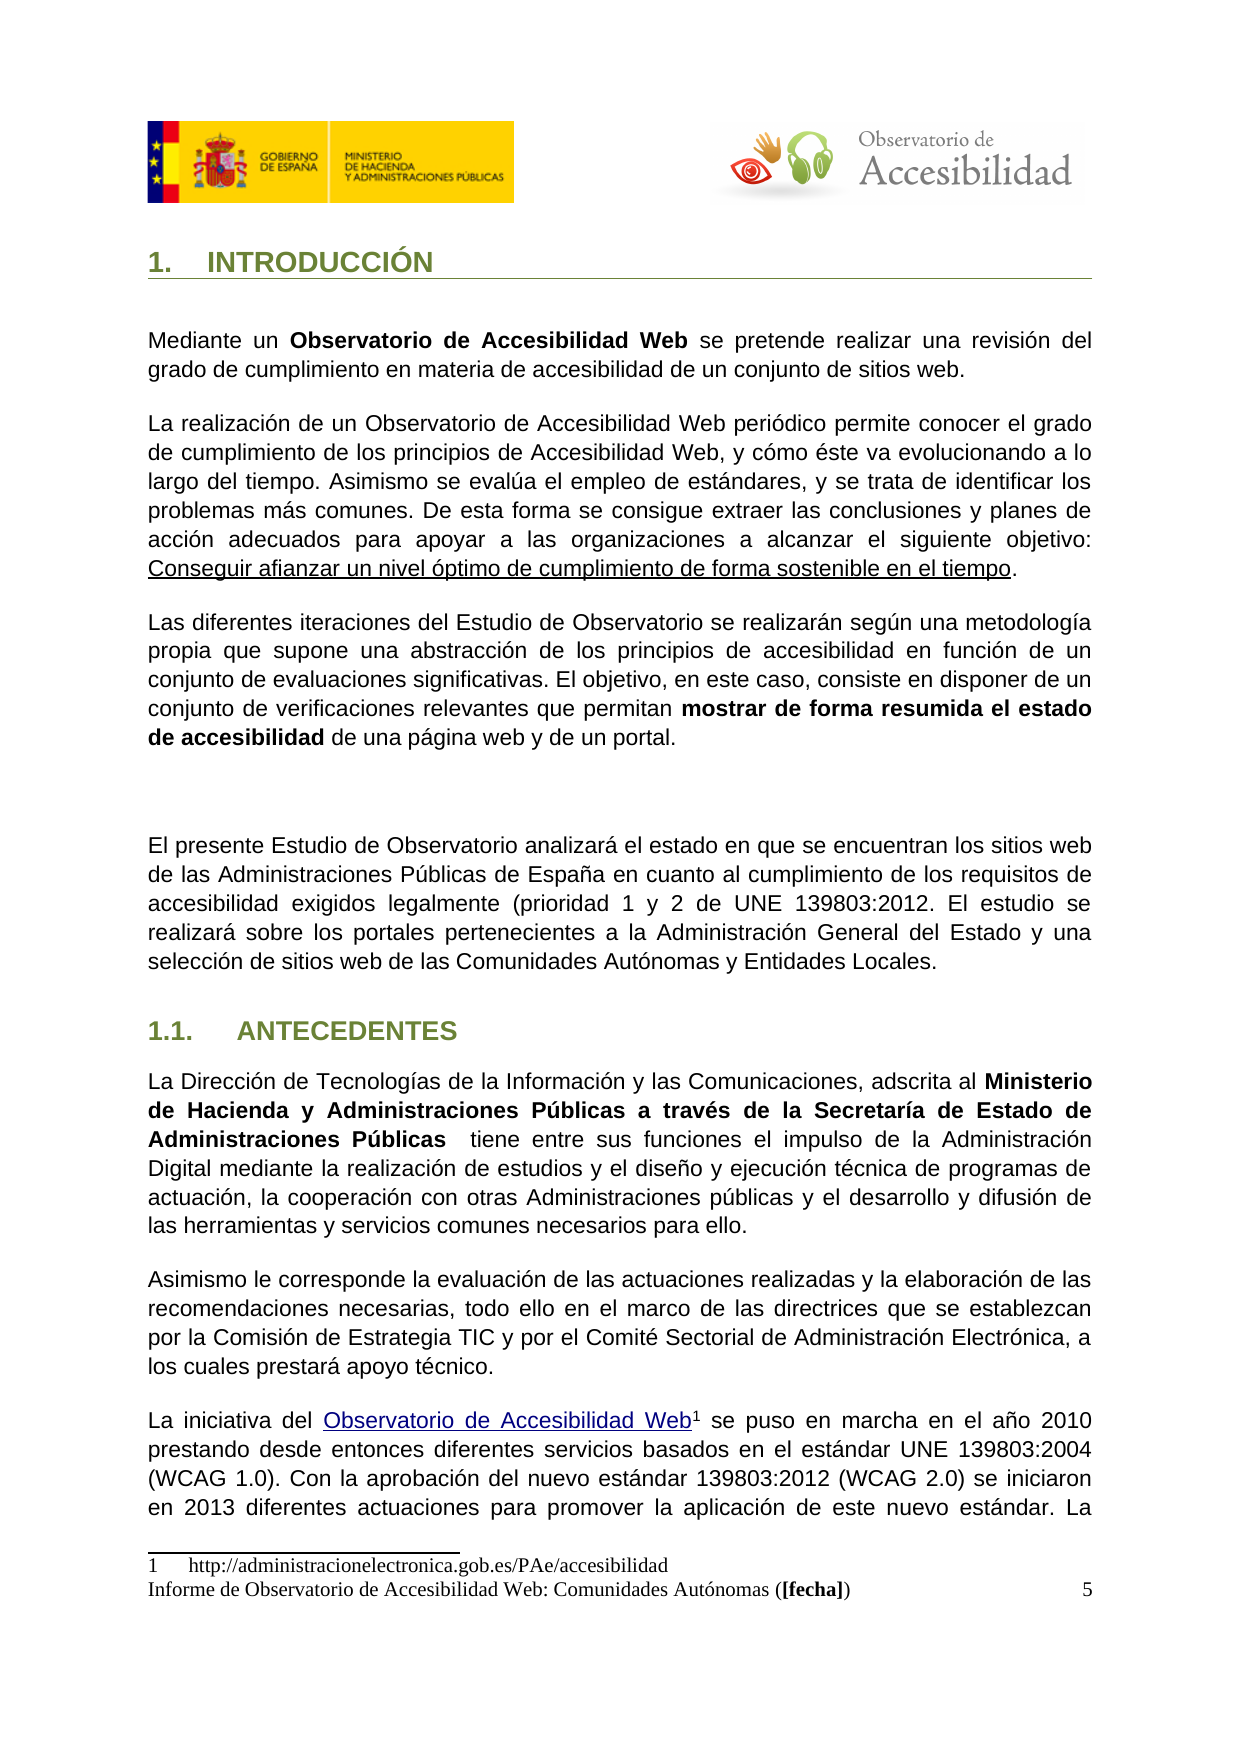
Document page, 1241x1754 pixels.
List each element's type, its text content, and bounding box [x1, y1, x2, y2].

picture [710, 122, 1086, 205]
list Introducción [148, 245, 1092, 278]
picture [147, 121, 514, 203]
text Mediante un Observatorio de Accesibilidad Web se pretende realizar una revisión del grado de cumplimiento en materia de accesibilidad de un conjunto de sitios web. [148, 327, 1092, 382]
list Antecedentes [148, 1014, 1092, 1046]
text El presente Estudio de Observatorio analizará el estado en que se encuentran los sitios web de las Administraciones Públicas de España en cuanto al cumplimiento de los requisitos de accesibilidad exigidos legalmente (prioridad 1 y 2 de UNE 139803:2012. El estudio se realizará sobre los portales pertenecientes a la Administración General del Estado y una selección de sitios web de las Comunidades Autónomas y Entidades Locales. [148, 832, 1092, 974]
text La realización de un Observatorio de Accesibilidad Web periódico permite conocer el grado de cumplimiento de los principios de Accesibilidad Web, y cómo éste va evolucionando a lo largo del tiempo. Asimismo se evalúa el empleo de estándares, y se trata de identificar los problemas más comunes. De esta forma se consigue extraer las conclusiones y planes de acción adecuados para apoyar a las organizaciones a alcanzar el siguiente objetivo: Conseguir afianzar un nivel óptimo de cumplimiento de forma sostenible en el tiempo. [148, 410, 1092, 581]
text La iniciativa del Observatorio de Accesibilidad Web se puso en marcha en el año 2010 prestando desde entonces diferentes servicios basados en el estándar UNE 139803:2004 (WCAG 1.0). Con la aprobación del nuevo estándar 139803:2012 (WCAG 2.0) se iniciaron en 2013 diferentes actuaciones para promover la aplicación de este nuevo estándar. La [148, 1407, 1092, 1520]
text http://administracionelectronica.gob.es/PAe/accesibilidad [148, 1553, 1092, 1577]
text Las diferentes iteraciones del Estudio de Observatorio se realizarán según una metodología propia que supone una abstracción de los principios de accesibilidad en función de un conjunto de evaluaciones significativas. El objetivo, en este caso, consiste en disponer de un conjunto de verificaciones relevantes que permitan mostrar de forma resumida el estado de accesibilidad de una página web y de un portal. [148, 608, 1092, 751]
text Asimismo le corresponde la evaluación de las actuaciones realizadas y la elaboración de las recomendaciones necesarias, todo ello en el marco de las directrices que se establezcan por la Comisión de Estrategia TIC y por el Comité Sectorial de Administración Electrónica, a los cuales prestará apoyo técnico. [148, 1266, 1092, 1379]
text La Dirección de Tecnologías de la Información y las Comunicaciones, adscrita al Ministerio de Hacienda y Administraciones Públicas a través de la Secretaría de Estado de Administraciones Públicas tiene entre sus funciones el impulso de la Administración Digital mediante la realización de estudios y el diseño y ejecución técnica de programas de actuación, la cooperación con otras Administraciones públicas y el desarrollo y difusión de las herramientas y servicios comunes necesarios para ello. [148, 1068, 1092, 1239]
